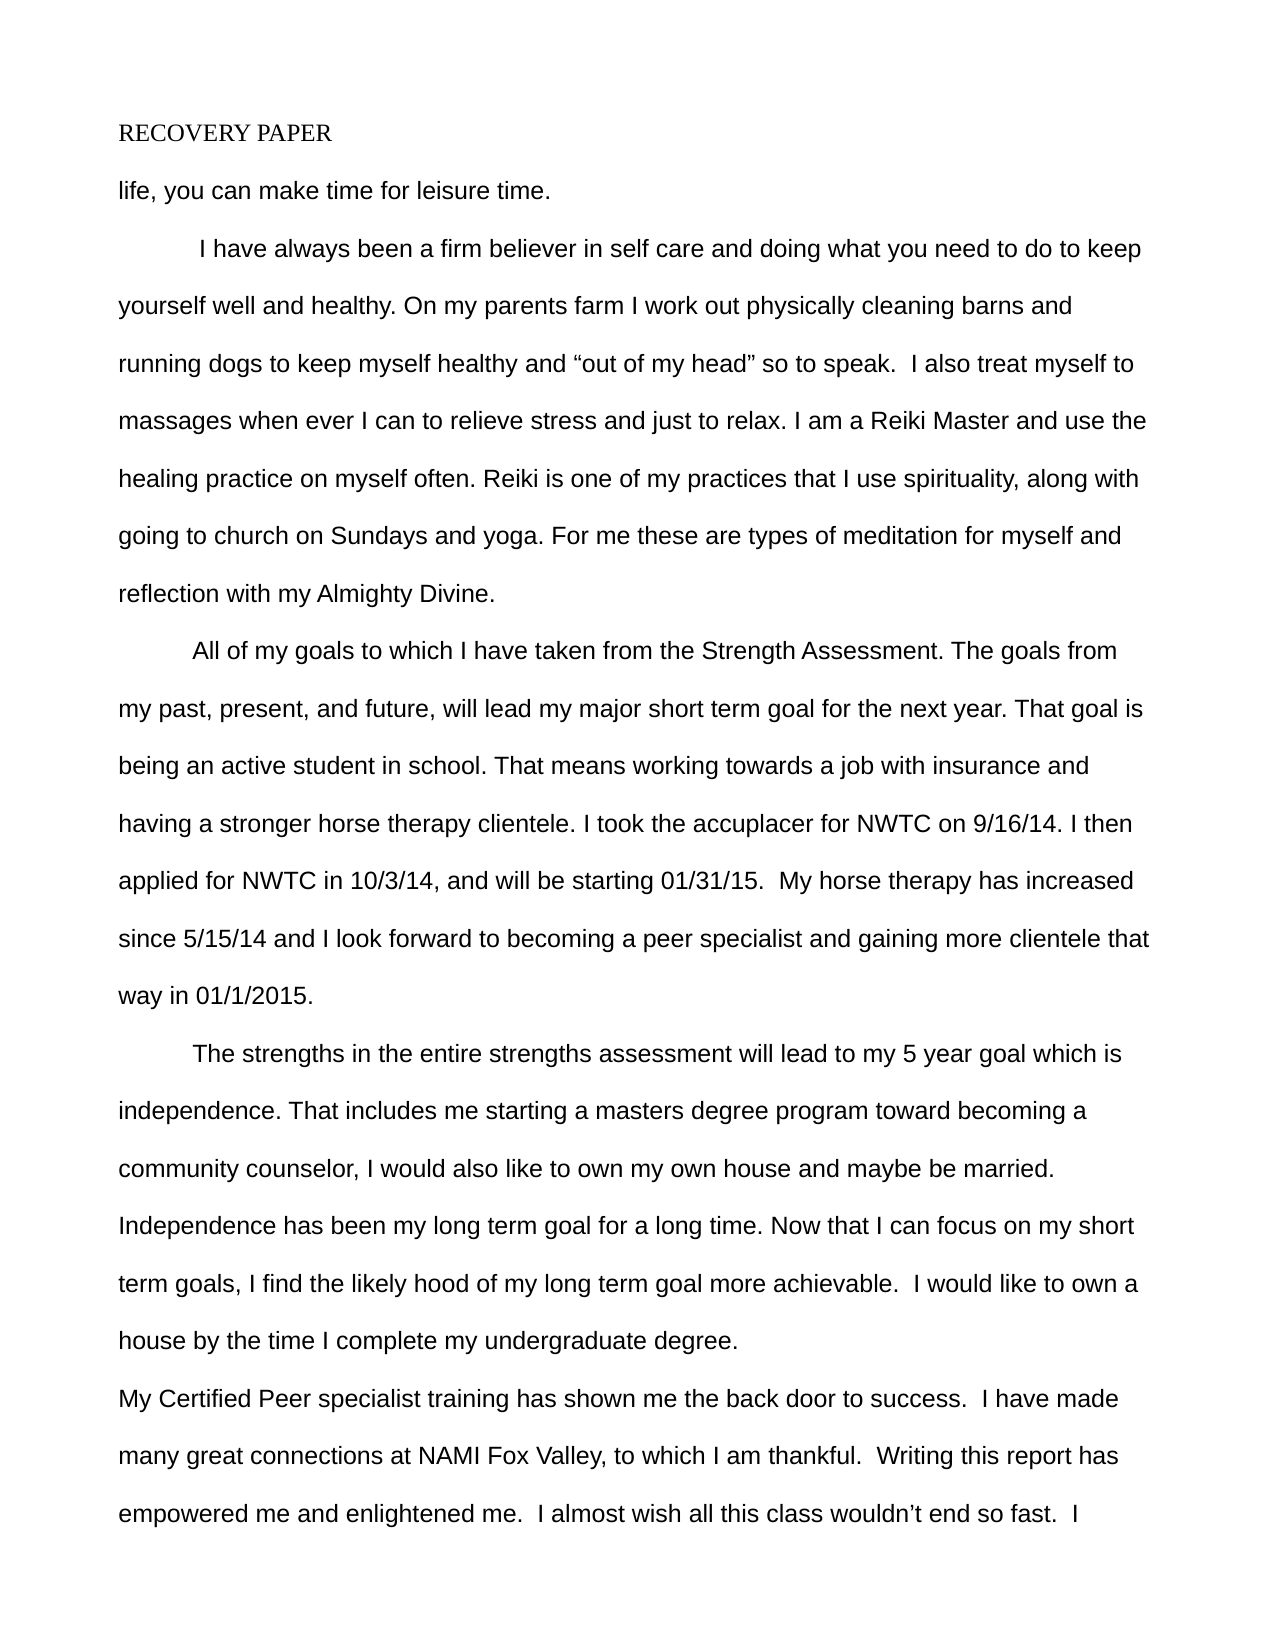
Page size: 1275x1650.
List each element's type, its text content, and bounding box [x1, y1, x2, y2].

text All of my goals to which I have taken from the Strength Assessment. The goals from my past, present, and future, will lead my major short term goal for the next year. That goal is being an active student in school. That means working towards a job with insurance and having a stronger horse therapy clientele. I took the accuplacer for NWTC on 9/16/14. I then applied for NWTC in 10/3/14, and will be starting 01/31/15. My horse therapy has increased since 5/15/14 and I look forward to becoming a peer specialist and gaining more clientele that way in 01/1/2015. [118, 636, 1157, 1010]
text My Certified Peer specialist training has shown me the back door to success. I have made many great connections at NAMI Fox Valley, to which I am thankful. Writing this report has empowered me and enlightened me. I almost wish all this class wouldn’t end so fast. I [118, 1384, 1157, 1528]
text The strengths in the entire strengths assessment will lead to my 5 year goal which is independence. That includes me starting a masters degree program toward becoming a community counselor, I would also like to own my own house and maybe be married. Independence has been my long term goal for a long time. Now that I can focus on my short term goals, I find the likely hood of my long term goal more achievable. I would like to own a house by the time I complete my undergraduate degree. [118, 1039, 1157, 1355]
text I have always been a firm believer in self care and doing what you need to do to keep yourself well and healthy. On my parents farm I work out physically cleaning barns and running dogs to keep myself healthy and “out of my head” so to speak. I also treat myself to massages when ever I can to relieve stress and just to relax. I am a Reiki Master and use the healing practice on myself often. Reiki is one of my practices that I use spirituality, along with going to church on Sundays and yoga. For me these are types of meditation for myself and reflection with my Almighty Divine. [118, 234, 1157, 608]
text life, you can make time for leisure time. [118, 176, 1157, 205]
